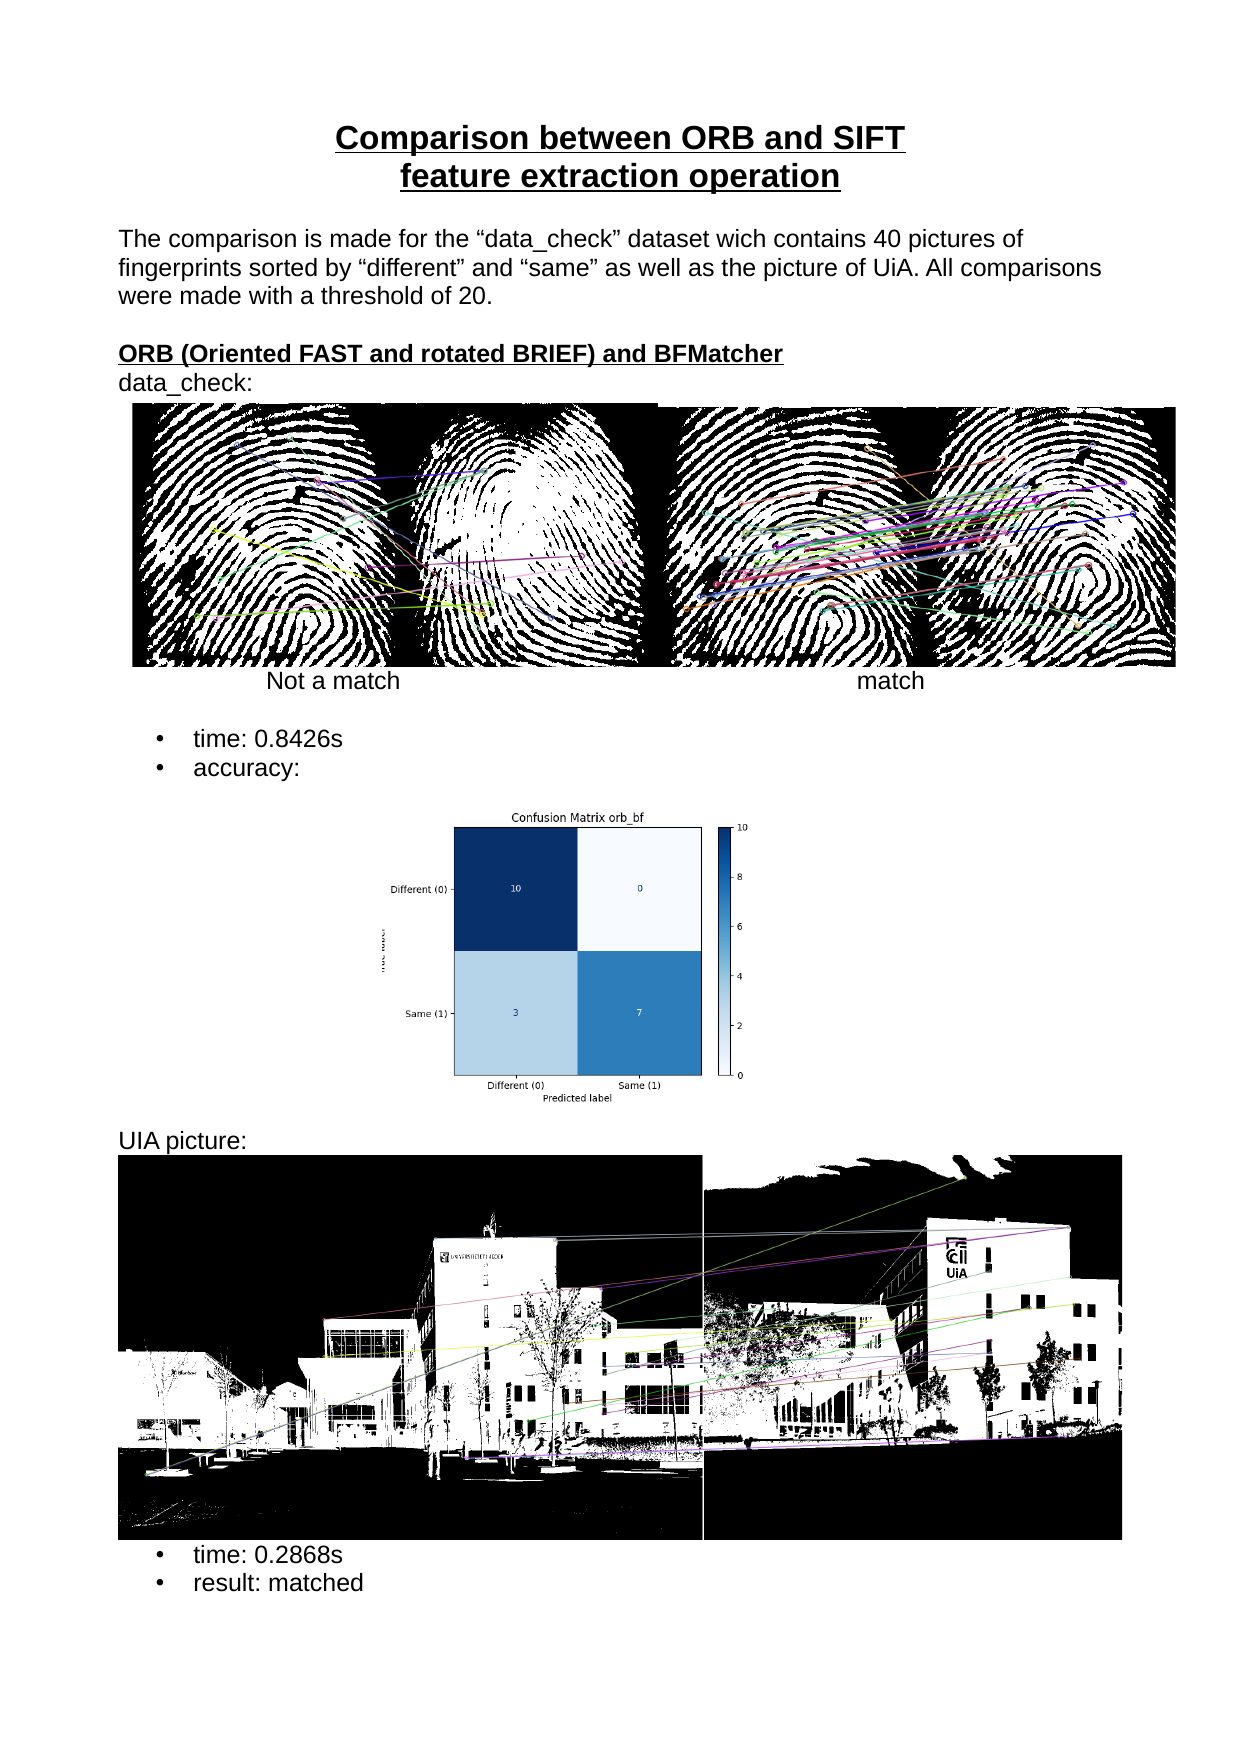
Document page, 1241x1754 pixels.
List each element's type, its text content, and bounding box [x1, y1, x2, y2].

text feature extraction operation [118, 157, 1122, 195]
list time: 0.8426s [156, 724, 1122, 752]
text Comparison between ORB and SIFT [118, 118, 1122, 157]
list result: matched [156, 1568, 1122, 1597]
list time: 0.2868s [156, 1540, 1122, 1568]
text Not a match match [118, 396, 1122, 695]
text UIA picture: [118, 1126, 1122, 1155]
picture [382, 789, 810, 1110]
list accuracy: [156, 752, 1122, 781]
picture [118, 1155, 1123, 1540]
picture [132, 403, 1176, 667]
text ORB (Oriented FAST and rotated BRIEF) and BFMatcher [118, 339, 1122, 367]
text The comparison is made for the “data_check” dataset wich contains 40 pictures of fingerprints sorted by “different” and “same” as well as the picture of UiA. All comparisons were made with a threshold of 20. [118, 224, 1122, 310]
text data_check: [118, 367, 1122, 396]
